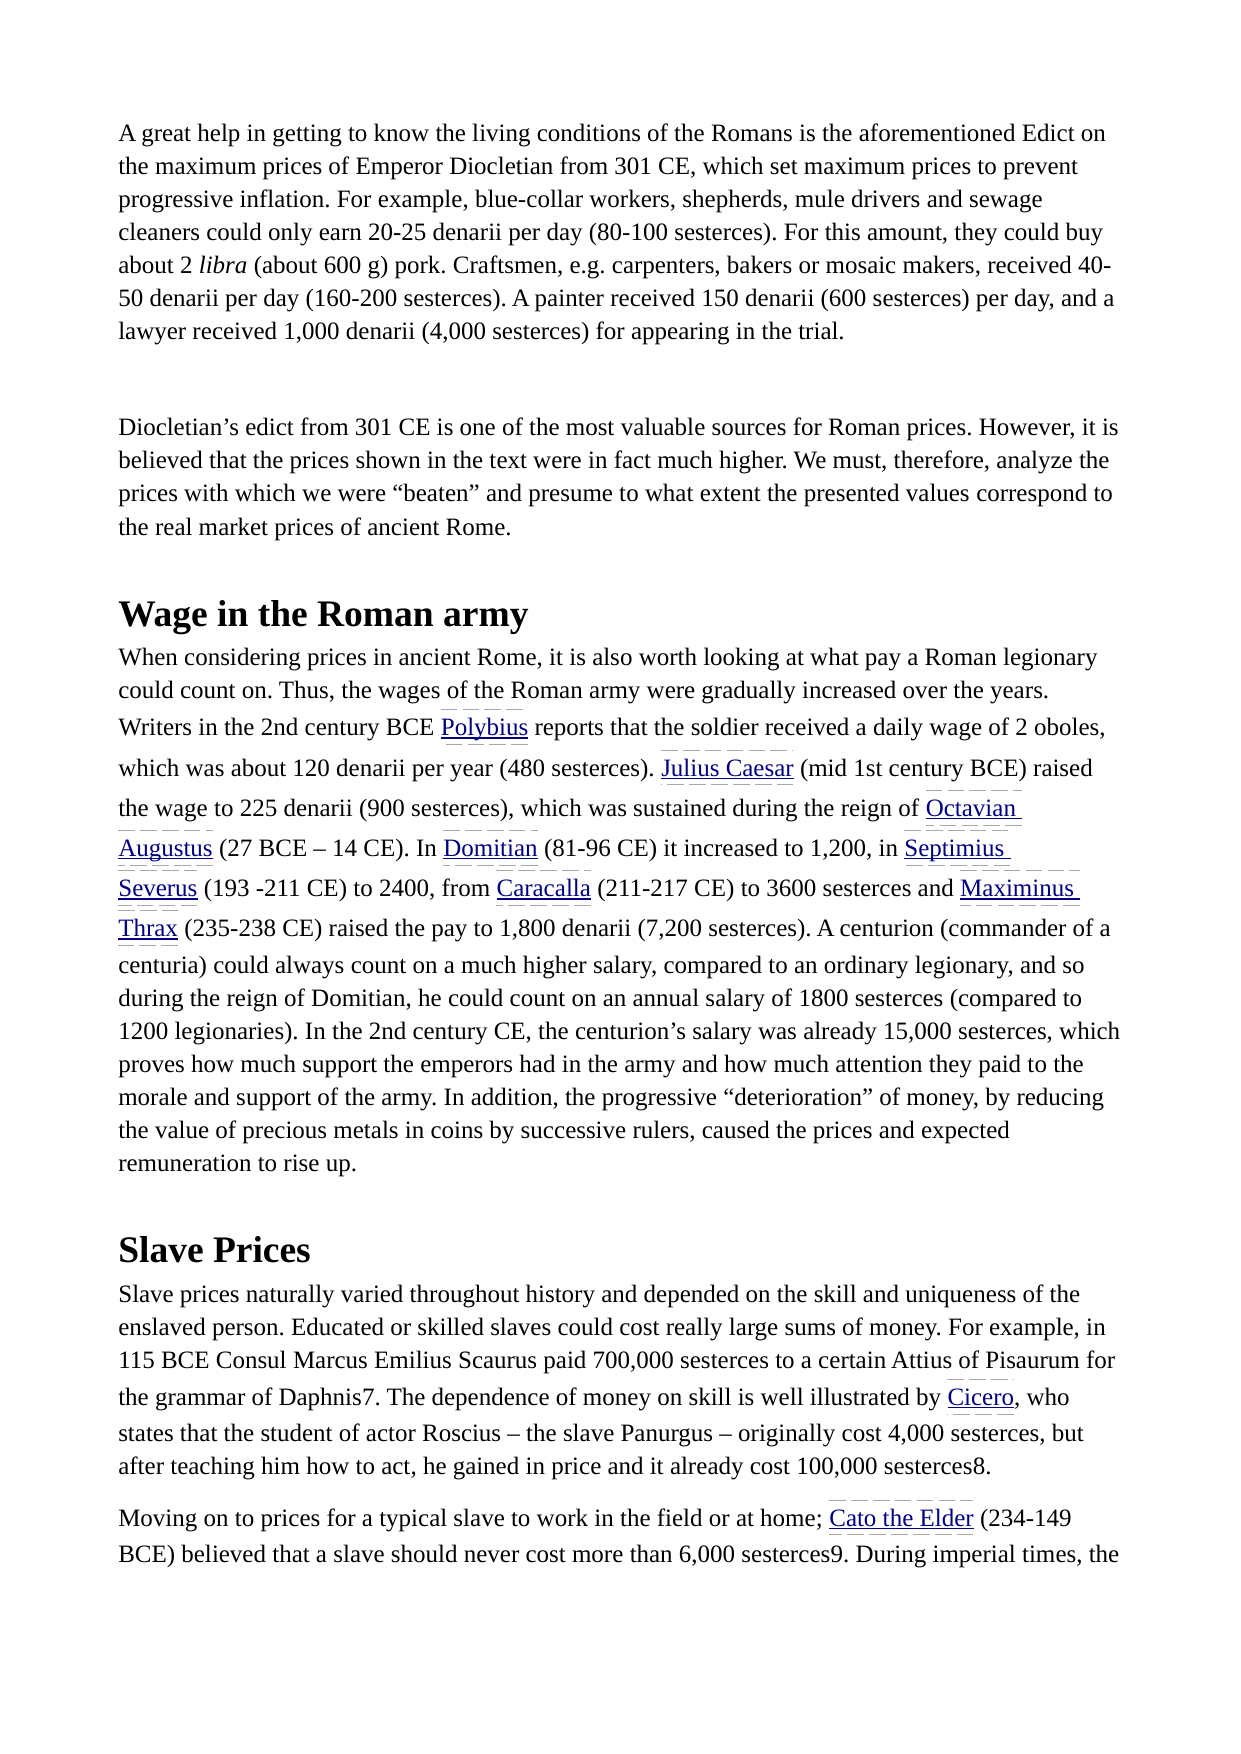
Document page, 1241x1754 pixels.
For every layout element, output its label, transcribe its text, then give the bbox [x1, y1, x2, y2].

text Slave prices naturally varied throughout history and depended on the skill and uniqueness of the enslaved person. Educated or skilled slaves could cost really large sums of money. For example, in 115 BCE Consul Marcus Emilius Scaurus paid 700,000 sesterces to a certain Attius of Pisaurum for the grammar of Daphnis7. The dependence of money on skill is well illustrated by Cicero, who states that the student of actor Roscius – the slave Panurgus – originally cost 4,000 sesterces, but after teaching him how to act, he gained in price and it already cost 100,000 sesterces8. [118, 1279, 1122, 1480]
text When considering prices in ancient Rome, it is also worth looking at what pay a Roman legionary could count on. Thus, the wages of the Roman army were gradually increased over the years. Writers in the 2nd century BCE Polybius reports that the soldier received a daily wage of 2 oboles, which was about 120 denarii per year (480 sesterces). Julius Caesar (mid 1st century BCE) raised the wage to 225 denarii (900 sesterces), which was sustained during the reign of Octavian Augustus (27 BCE – 14 CE). In Domitian (81-96 CE) it increased to 1,200, in Septimius Severus (193 -211 CE) to 2400, from Caracalla (211-217 CE) to 3600 sesterces and Maximinus Thrax (235-238 CE) raised the pay to 1,800 denarii (7,200 sesterces). A centurion (commander of a centuria) could always count on a much higher salary, compared to an ordinary legionary, and so during the reign of Domitian, he could count on an annual salary of 1800 sesterces (compared to 1200 legionaries). In the 2nd century CE, the centurion’s salary was already 15,000 sesterces, which proves how much support the emperors had in the army and how much attention they paid to the morale and support of the army. In addition, the progressive “deterioration” of money, by reducing the value of precious metals in coins by successive rulers, caused the prices and expected remuneration to rise up. [118, 642, 1122, 1177]
text A great help in getting to know the living conditions of the Romans is the aforementioned Edict on the maximum prices of Emperor Diocletian from 301 CE, which set maximum prices to prevent progressive inflation. For example, blue-collar workers, shepherds, mule drivers and sewage cleaners could only earn 20-25 denarii per day (80-100 sesterces). For this amount, they could buy about 2 libra (about 600 g) pork. Craftsmen, e.g. carpenters, bakers or mosaic makers, received 40-50 denarii per day (160-200 sesterces). A painter received 150 denarii (600 sesterces) per day, and a lawyer received 1,000 denarii (4,000 sesterces) for appearing in the trial. [118, 118, 1122, 345]
subtitle Slave Prices [118, 1228, 1122, 1271]
text Diocletian’s edict from 301 CE is one of the most valuable sources for Roman prices. However, it is believed that the prices shown in the text were in fact much higher. We must, therefore, analyze the prices with which we were “beaten” and presume to what extent the presented values ​​correspond to the real market prices of ancient Rome. [118, 412, 1122, 540]
subtitle Wage in the Roman army [118, 591, 1122, 634]
text Moving on to prices for a typical slave to work in the field or at home; Cato the Elder (234-149 BCE) believed that a slave should never cost more than 6,000 sesterces9. During imperial times, the [118, 1499, 1122, 1568]
